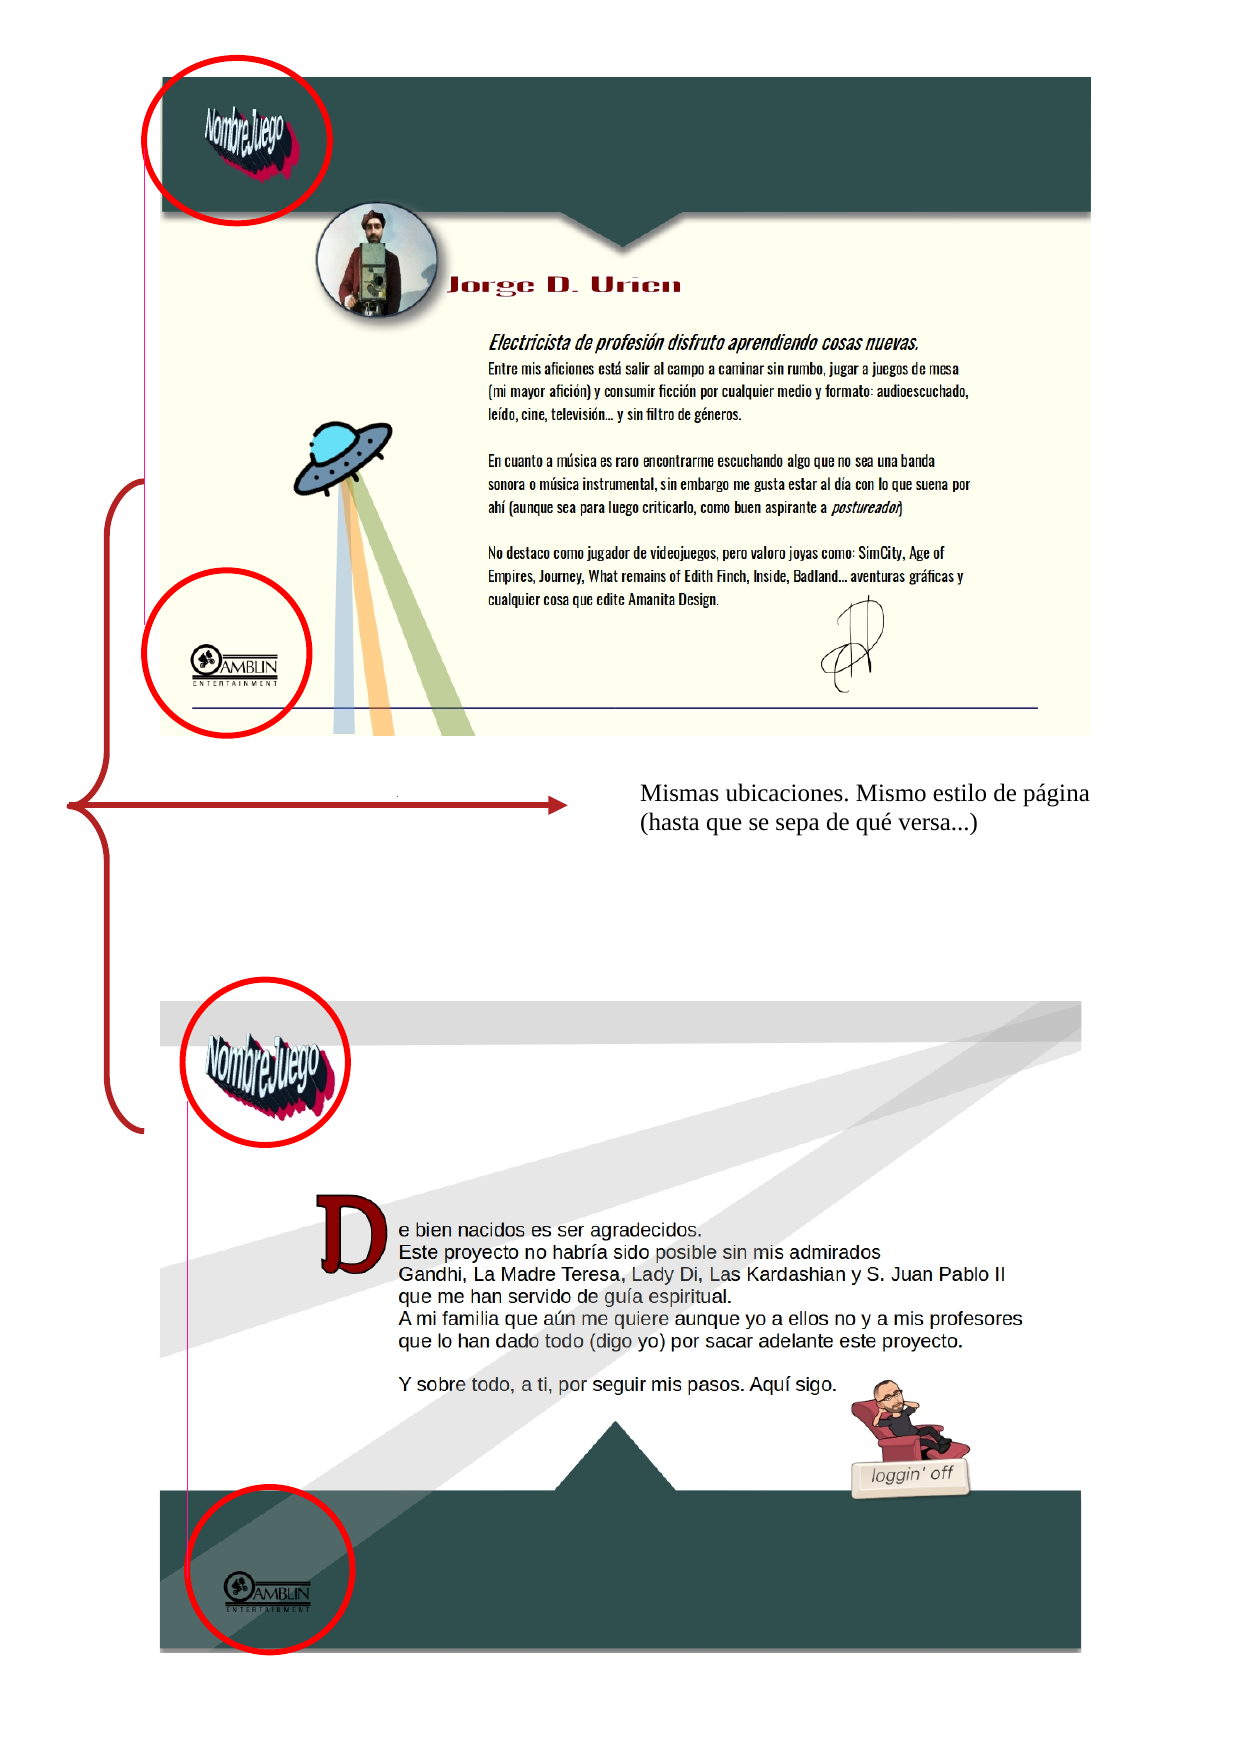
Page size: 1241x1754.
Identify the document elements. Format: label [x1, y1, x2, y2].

picture [160, 77, 326, 220]
picture [160, 77, 1091, 736]
picture [191, 1490, 349, 1649]
picture [160, 77, 171, 88]
picture [188, 1001, 1082, 1653]
picture [186, 1001, 344, 1142]
picture [159, 1001, 246, 1653]
picture [160, 708, 202, 736]
picture [160, 574, 306, 732]
